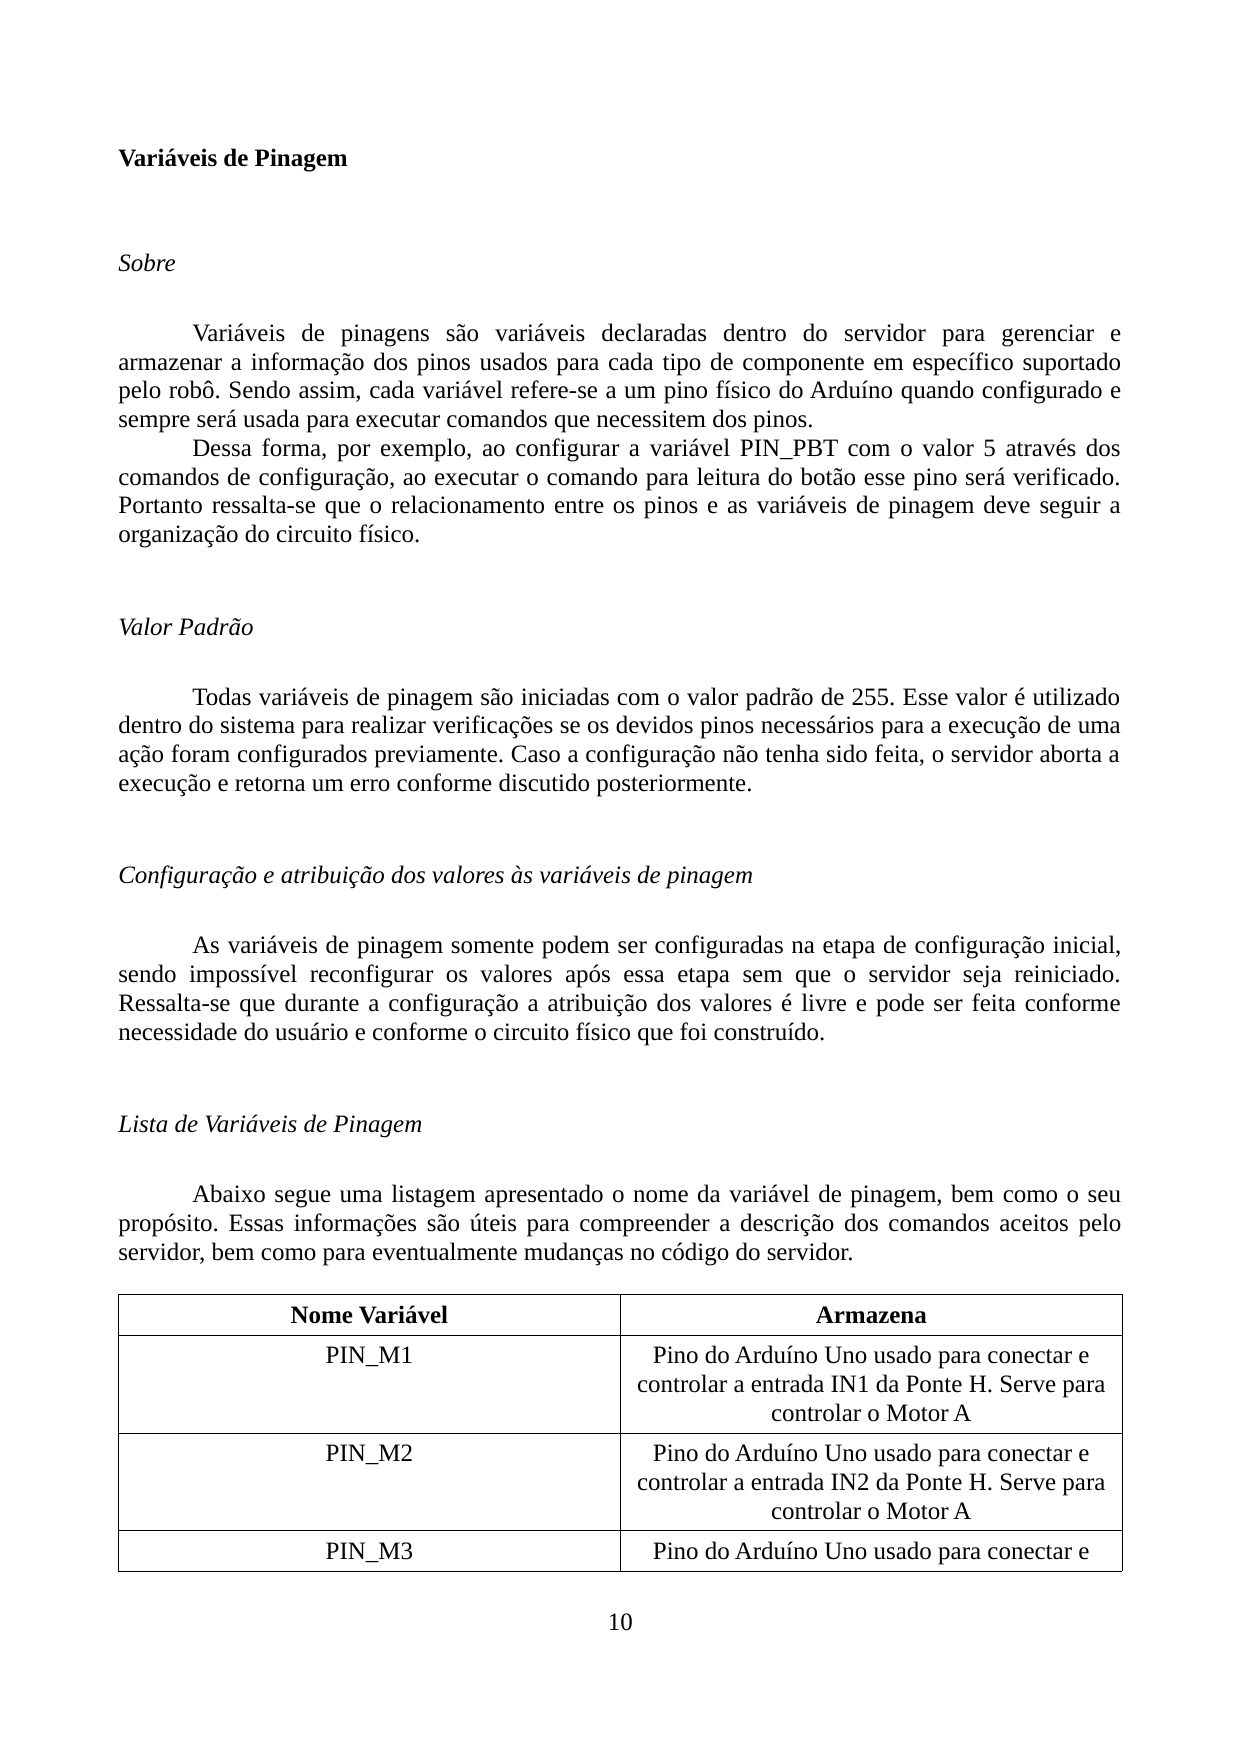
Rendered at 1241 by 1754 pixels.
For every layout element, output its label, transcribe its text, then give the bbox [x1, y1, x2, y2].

subtitle Lista de Variáveis de Pinagem [118, 1109, 1122, 1138]
table_cell Pino do Arduíno Uno usado para conectar e [621, 1531, 1122, 1571]
text Todas variáveis de pinagem são iniciadas com o valor padrão de 255. Esse valor é utilizado dentro do sistema para realizar verificações se os devidos pinos necessários para a execução de uma ação foram configurados previamente. Caso a configuração não tenha sido feita, o servidor aborta a execução e retorna um erro conforme discutido posteriormente. [118, 682, 1122, 797]
subtitle Valor Padrão [118, 612, 1122, 641]
table_cell PIN_M1 [119, 1336, 620, 1432]
text Abaixo segue uma listagem apresentado o nome da variável de pinagem, bem como o seu propósito. Essas informações são úteis para compreender a descrição dos comandos aceitos pelo servidor, bem como para eventualmente mudanças no código do servidor. [118, 1179, 1122, 1266]
subtitle Sobre [118, 248, 1122, 277]
subtitle Configuração e atribuição dos valores às variáveis de pinagem [118, 861, 1122, 889]
text As variáveis de pinagem somente podem ser configuradas na etapa de configuração inicial, sendo impossível reconfigurar os valores após essa etapa sem que o servidor seja reiniciado. Ressalta-se que durante a configuração a atribuição dos valores é livre e pode ser feita conforme necessidade do usuário e conforme o circuito físico que foi construído. [118, 931, 1122, 1046]
table_cell PIN_M2 [119, 1434, 620, 1530]
table_header Armazena [621, 1295, 1122, 1335]
table_header Nome Variável [119, 1295, 620, 1335]
table_cell PIN_M3 [119, 1531, 620, 1571]
subtitle Variáveis de Pinagem [118, 143, 1122, 172]
table_cell Pino do Arduíno Uno usado para conectar e controlar a entrada IN2 da Ponte H. Serve para controlar o Motor A [621, 1434, 1122, 1530]
text Dessa forma, por exemplo, ao configurar a variável PIN_PBT com o valor 5 através dos comandos de configuração, ao executar o comando para leitura do botão esse pino será verificado. Portanto ressalta-se que o relacionamento entre os pinos e as variáveis de pinagem deve seguir a organização do circuito físico. [118, 433, 1122, 548]
table_cell Pino do Arduíno Uno usado para conectar e controlar a entrada IN1 da Ponte H. Serve para controlar o Motor A [621, 1336, 1122, 1432]
text Variáveis de pinagens são variáveis declaradas dentro do servidor para gerenciar e armazenar a informação dos pinos usados para cada tipo de componente em específico suportado pelo robô. Sendo assim, cada variável refere-se a um pino físico do Arduíno quando configurado e sempre será usada para executar comandos que necessitem dos pinos. [118, 318, 1122, 433]
